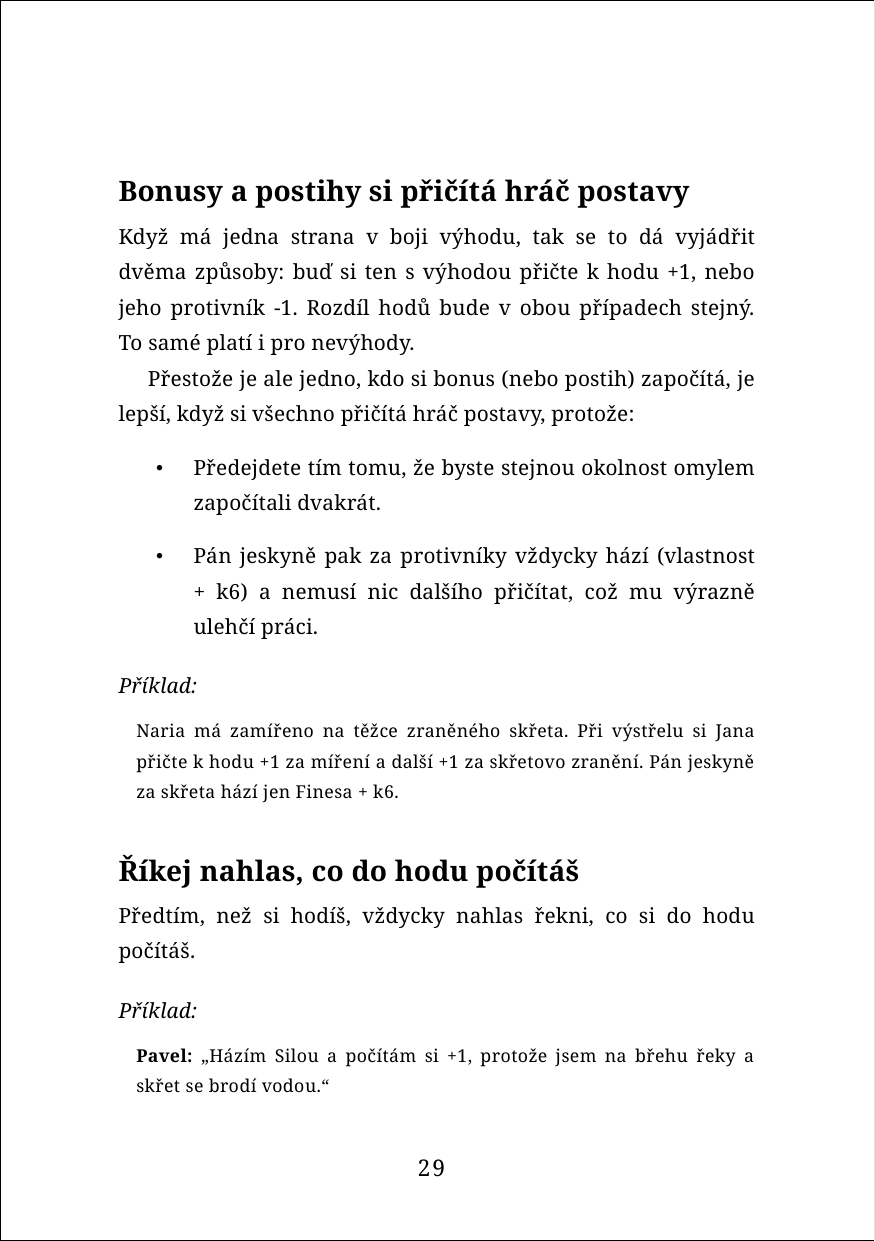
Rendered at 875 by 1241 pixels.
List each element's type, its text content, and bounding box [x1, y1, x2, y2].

text Předtím, než si hodíš, vždycky nahlas řekni, co si do hodu počítáš. [118, 901, 756, 965]
text Naria má zamířeno na těžce zraněného skřeta. Při výstřelu si Jana přičte k hodu +1 za míření a další +1 za skřetovo zranění. Pán jeskyně za skřeta hází jen Finesa + k6. [136, 719, 756, 803]
subtitle Říkej nahlas, co do hodu počítáš [118, 851, 756, 889]
subtitle Bonusy a postihy si přičítá hráč postavy [118, 172, 756, 210]
text Příklad: [118, 996, 756, 1024]
text Pavel: „Házím Silou a počítám si +1, protože jsem na břehu řeky a skřet se brodí vodou.“ [136, 1043, 756, 1097]
text Příklad: [118, 672, 756, 700]
list Pán jeskyně pak za protivníky vždycky hází (vlastnost + k6) a nemusí nic dalšího přičítat, což mu výrazně ulehčí práci. [156, 541, 756, 641]
list Předejdete tím tomu, že byste stejnou okolnost omylem započítali dvakrát. [156, 453, 756, 517]
text Když má jedna strana v boji výhodu, tak se to dá vyjádřit dvěma způsoby: buď si ten s výhodou přičte k hodu +1, nebo jeho protivník -1. Rozdíl hodů bude v obou případech stejný. To samé platí i pro nevýhody. Přestože je ale jedno, kdo si bonus (nebo postih) započítá, je lepší, když si všechno přičítá hráč postavy, protože: [118, 222, 756, 428]
